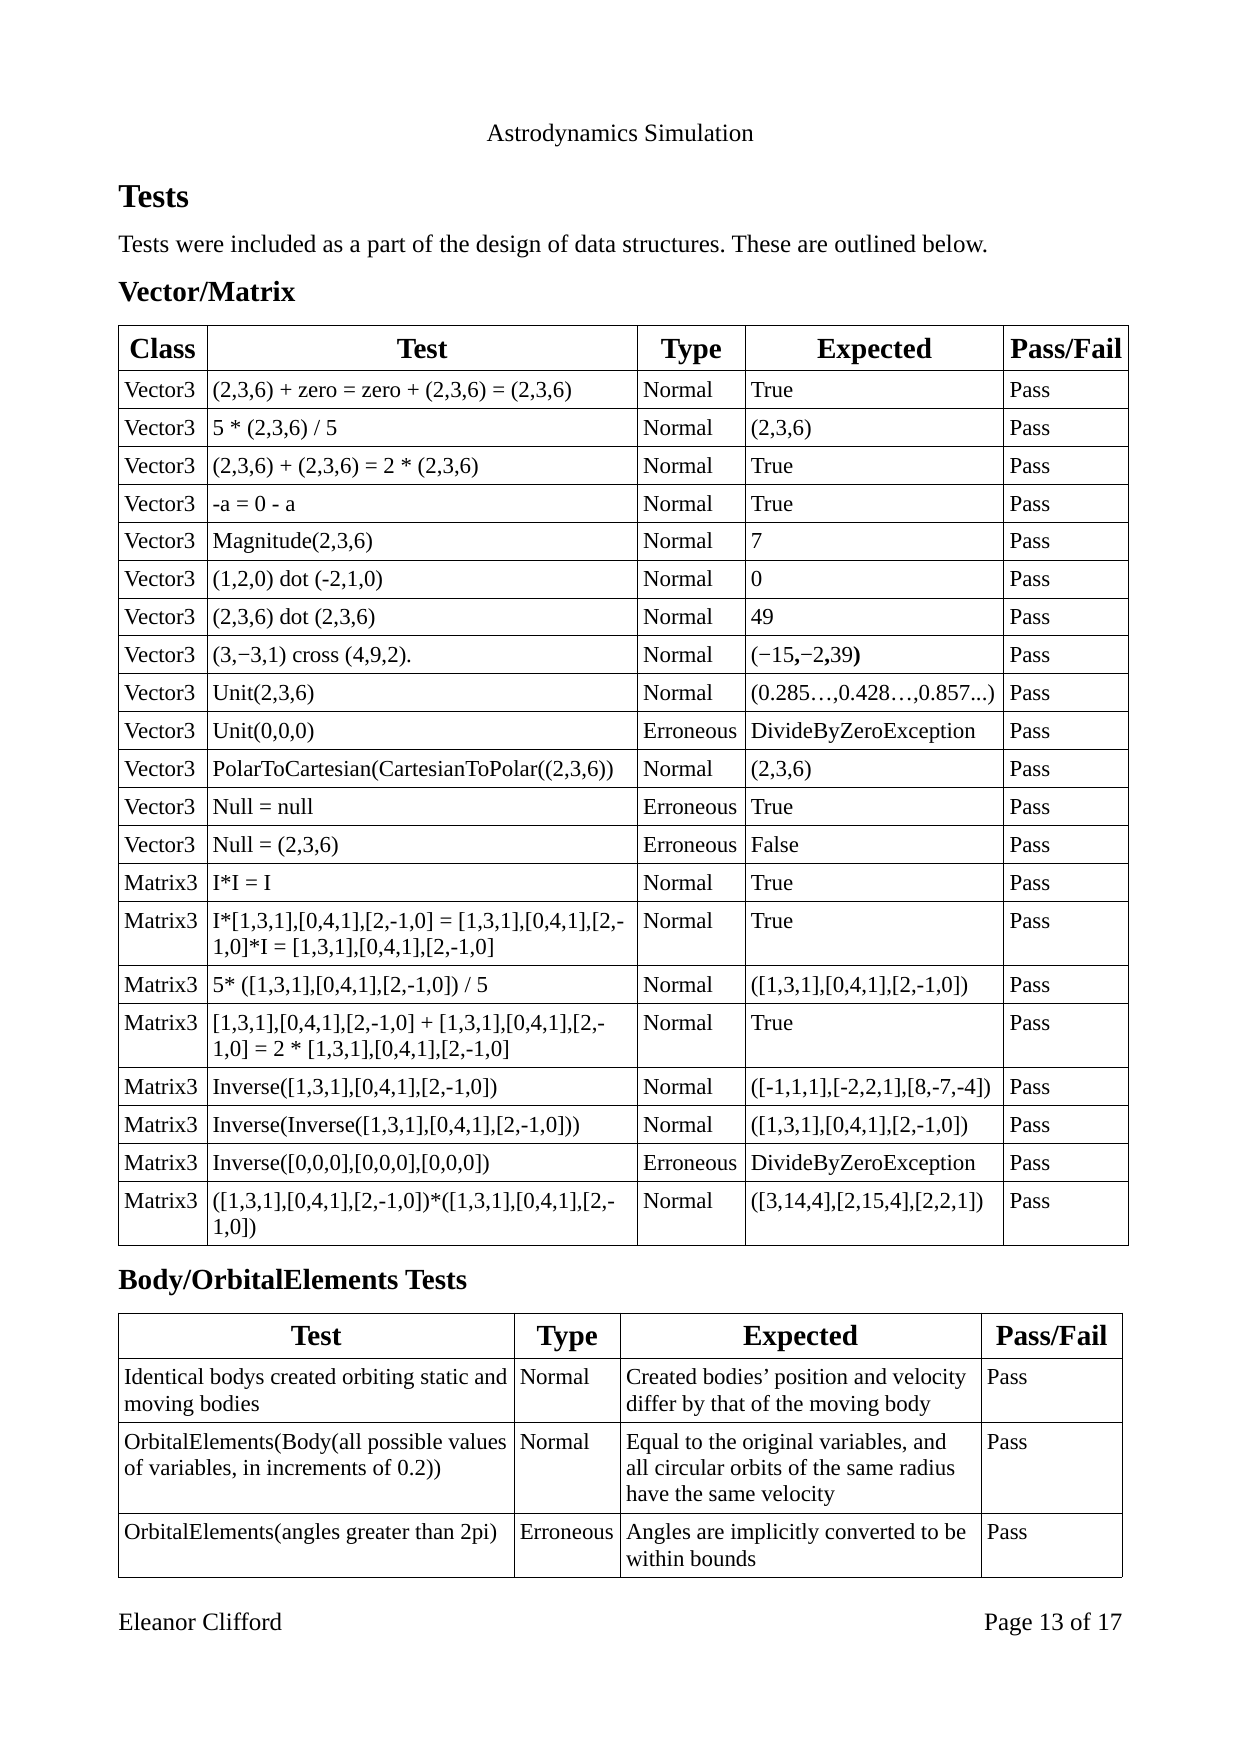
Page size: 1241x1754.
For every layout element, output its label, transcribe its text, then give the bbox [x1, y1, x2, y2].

table_cell Pass [1004, 674, 1128, 711]
table_cell Normal [638, 599, 745, 635]
table_cell Pass [1004, 1106, 1128, 1143]
table_cell Normal [638, 864, 745, 901]
table_cell Inverse([0,0,0],[0,0,0],[0,0,0]) [208, 1144, 637, 1181]
table_cell OrbitalElements(Body(all possible values of variables, in increments of 0.2)) [119, 1423, 514, 1512]
table_cell Pass [1004, 371, 1128, 408]
table_cell Matrix3 [119, 902, 207, 965]
table_cell Normal [638, 371, 745, 408]
table_cell Normal [638, 674, 745, 711]
table_cell False [746, 826, 1003, 863]
table_cell True [746, 447, 1003, 484]
table_cell 5* ([1,3,1],[0,4,1],[2,-1,0]) / 5 [208, 966, 637, 1003]
table_cell (0.285…,0.428…,0.857...) [746, 674, 1003, 711]
table_header Test [119, 1314, 514, 1358]
table_cell Vector3 [119, 485, 207, 522]
table_cell Vector3 [119, 561, 207, 597]
table_cell Equal to the original variables, and all circular orbits of the same radius have the same velocity [621, 1423, 981, 1512]
table_cell Pass [1004, 485, 1128, 522]
table_cell Null = null [208, 788, 637, 825]
table_cell Vector3 [119, 788, 207, 825]
table_cell Erroneous [638, 788, 745, 825]
table_header Class [119, 326, 207, 370]
table_cell Erroneous [638, 1144, 745, 1181]
table_cell Erroneous [638, 712, 745, 749]
table_cell (2,3,6) + (2,3,6) = 2 * (2,3,6) [208, 447, 637, 484]
table_cell Normal [638, 561, 745, 597]
table_cell Matrix3 [119, 864, 207, 901]
table_header Type [515, 1314, 620, 1358]
table_cell Pass [1004, 712, 1128, 749]
table_cell Vector3 [119, 523, 207, 559]
table_cell Normal [638, 1106, 745, 1143]
table_cell Unit(0,0,0) [208, 712, 637, 749]
table_cell Vector3 [119, 750, 207, 787]
table_header Pass/Fail [1004, 326, 1128, 370]
table_cell Pass [1004, 1144, 1128, 1181]
table_cell Inverse([1,3,1],[0,4,1],[2,-1,0]) [208, 1068, 637, 1105]
table_cell True [746, 864, 1003, 901]
table_cell Normal [638, 1182, 745, 1245]
table_cell (2,3,6) [746, 409, 1003, 446]
table_cell Vector3 [119, 712, 207, 749]
table_cell Pass [982, 1359, 1122, 1422]
table_cell (2,3,6) + zero = zero + (2,3,6) = (2,3,6) [208, 371, 637, 408]
table_cell True [746, 902, 1003, 965]
table_cell Pass [1004, 750, 1128, 787]
table_cell Normal [638, 1004, 745, 1067]
table_cell Pass [1004, 788, 1128, 825]
table_cell DivideByZeroException [746, 1144, 1003, 1181]
table_cell -a = 0 - a [208, 485, 637, 522]
table_cell 0 [746, 561, 1003, 597]
text Vector/Matrix [118, 274, 1122, 308]
table_cell Normal [638, 523, 745, 559]
table_cell Matrix3 [119, 966, 207, 1003]
table_cell Pass [1004, 599, 1128, 635]
table_cell ([1,3,1],[0,4,1],[2,-1,0])*([1,3,1],[0,4,1],[2,-1,0]) [208, 1182, 637, 1245]
table_cell (−15,−2,39) [746, 636, 1003, 673]
text Tests [118, 176, 1122, 215]
table_cell ([3,14,4],[2,15,4],[2,2,1]) [746, 1182, 1003, 1245]
table_cell (3,−3,1) cross (4,9,2). [208, 636, 637, 673]
table_cell True [746, 371, 1003, 408]
table_cell Matrix3 [119, 1068, 207, 1105]
table_cell Normal [638, 636, 745, 673]
table_header Expected [621, 1314, 981, 1358]
table_cell True [746, 1004, 1003, 1067]
table_cell Erroneous [638, 826, 745, 863]
table_cell Vector3 [119, 599, 207, 635]
table_cell Pass [1004, 561, 1128, 597]
text Body/OrbitalElements Tests [118, 1262, 1122, 1296]
table_header Type [638, 326, 745, 370]
table_cell Pass [1004, 409, 1128, 446]
table_cell 5 * (2,3,6) / 5 [208, 409, 637, 446]
table_cell Identical bodys created orbiting static and moving bodies [119, 1359, 514, 1422]
table_cell Vector3 [119, 826, 207, 863]
table_cell [1,3,1],[0,4,1],[2,-1,0] + [1,3,1],[0,4,1],[2,-1,0] = 2 * [1,3,1],[0,4,1],[2,-1,0] [208, 1004, 637, 1067]
text Tests were included as a part of the design of data structures. These are outlined below. [118, 229, 1122, 258]
table_cell Inverse(Inverse([1,3,1],[0,4,1],[2,-1,0])) [208, 1106, 637, 1143]
table_cell OrbitalElements(angles greater than 2pi) [119, 1514, 514, 1577]
table_cell Pass [1004, 826, 1128, 863]
table_cell ([-1,1,1],[-2,2,1],[8,-7,-4]) [746, 1068, 1003, 1105]
table_cell Pass [1004, 966, 1128, 1003]
table_cell Pass [1004, 902, 1128, 965]
table_cell ([1,3,1],[0,4,1],[2,-1,0]) [746, 966, 1003, 1003]
table_header Test [208, 326, 637, 370]
table_cell Pass [1004, 864, 1128, 901]
table_cell Pass [1004, 636, 1128, 673]
table_cell I*I = I [208, 864, 637, 901]
table_header Expected [746, 326, 1003, 370]
table_cell Unit(2,3,6) [208, 674, 637, 711]
table_cell (2,3,6) dot (2,3,6) [208, 599, 637, 635]
table_header Pass/Fail [982, 1314, 1122, 1358]
table_cell Vector3 [119, 636, 207, 673]
table_cell Matrix3 [119, 1004, 207, 1067]
table_cell Vector3 [119, 371, 207, 408]
table_cell Normal [638, 1068, 745, 1105]
table_cell Normal [638, 485, 745, 522]
table_cell Pass [1004, 1182, 1128, 1245]
table_cell Matrix3 [119, 1182, 207, 1245]
table_cell Normal [638, 409, 745, 446]
table_cell Pass [1004, 1004, 1128, 1067]
table_cell Magnitude(2,3,6) [208, 523, 637, 559]
table_cell Vector3 [119, 674, 207, 711]
table_cell DivideByZeroException [746, 712, 1003, 749]
table_cell PolarToCartesian(CartesianToPolar((2,3,6)) [208, 750, 637, 787]
table_cell (2,3,6) [746, 750, 1003, 787]
table_cell (1,2,0) dot (-2,1,0) [208, 561, 637, 597]
table_cell Pass [982, 1514, 1122, 1577]
table_cell True [746, 485, 1003, 522]
table_cell Vector3 [119, 447, 207, 484]
table_cell Pass [1004, 447, 1128, 484]
table_cell Matrix3 [119, 1106, 207, 1143]
table_cell Normal [515, 1423, 620, 1512]
table_cell Pass [982, 1423, 1122, 1512]
table_cell 7 [746, 523, 1003, 559]
table_cell 49 [746, 599, 1003, 635]
table_cell Null = (2,3,6) [208, 826, 637, 863]
table_cell Angles are implicitly converted to be within bounds [621, 1514, 981, 1577]
table_cell Created bodies’ position and velocity differ by that of the moving body [621, 1359, 981, 1422]
table_cell I*[1,3,1],[0,4,1],[2,-1,0] = [1,3,1],[0,4,1],[2,-1,0]*I = [1,3,1],[0,4,1],[2,-1,0] [208, 902, 637, 965]
table_cell Pass [1004, 1068, 1128, 1105]
table_cell Vector3 [119, 409, 207, 446]
table_cell Erroneous [515, 1514, 620, 1577]
table_cell Normal [638, 966, 745, 1003]
table_cell Matrix3 [119, 1144, 207, 1181]
table_cell Normal [515, 1359, 620, 1422]
table_cell Normal [638, 902, 745, 965]
table_cell True [746, 788, 1003, 825]
table_cell Normal [638, 750, 745, 787]
table_cell Pass [1004, 523, 1128, 559]
table_cell Normal [638, 447, 745, 484]
table_cell ([1,3,1],[0,4,1],[2,-1,0]) [746, 1106, 1003, 1143]
